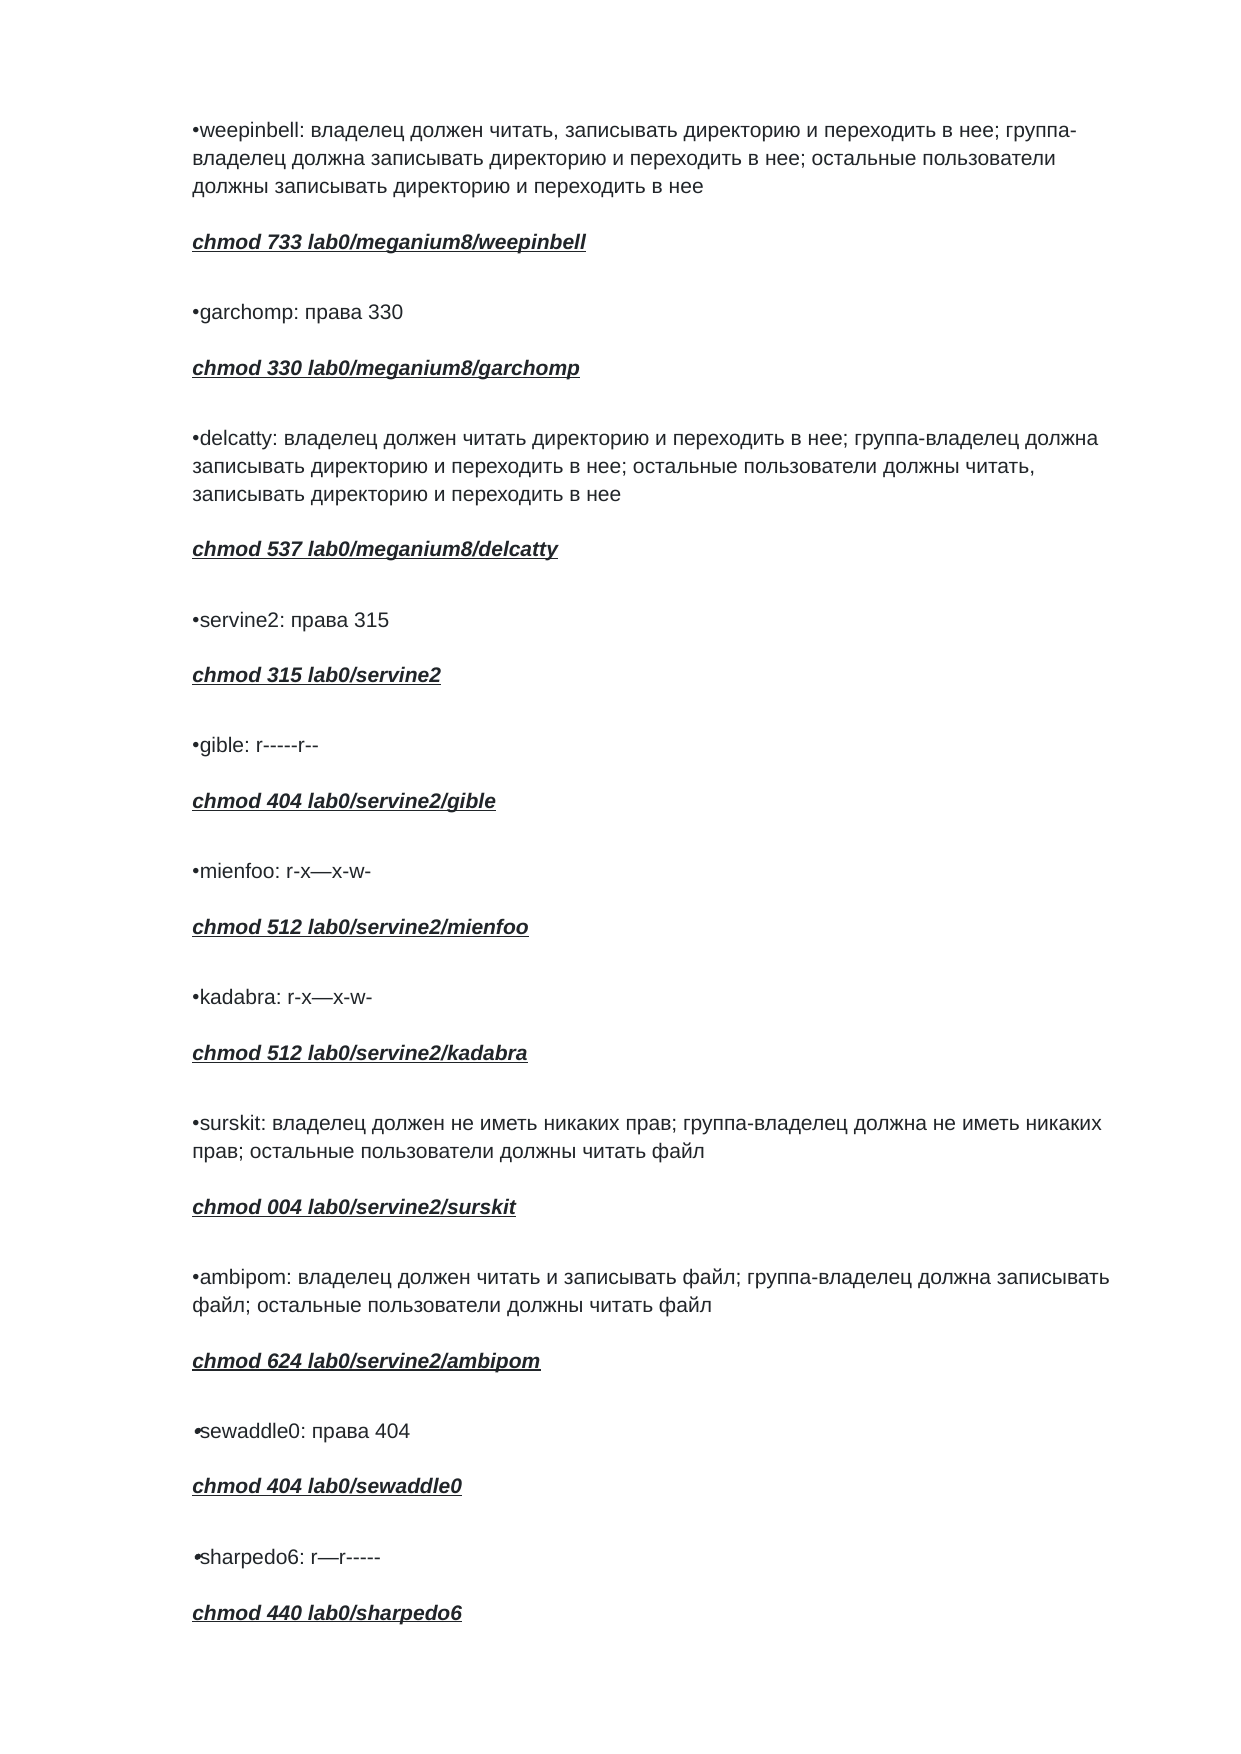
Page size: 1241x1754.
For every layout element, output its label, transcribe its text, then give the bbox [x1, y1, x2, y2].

list kadabra: r-x—x-w- chmod 512 lab0/servine2/kadabra [118, 985, 1122, 1093]
list sewaddle0: права 404 chmod 404 lab0/sewaddle0 [118, 1418, 1122, 1526]
list surskit: владелец должен не иметь никаких прав; группа-владелец должна не иметь никаких прав; остальные пользователи должны читать файл chmod 004 lab0/servine2/surskit [118, 1111, 1122, 1247]
list sharpedo6: r—r----- chmod 440 lab0/sharpedo6 [118, 1544, 1122, 1624]
list gible: r-----r-- chmod 404 lab0/servine2/gible [118, 733, 1122, 841]
list delcatty: владелец должен читать директорию и переходить в нее; группа-владелец должна записывать директорию и переходить в нее; остальные пользователи должны читать, записывать директорию и переходить в нее chmod 537 lab0/meganium8/delcatty [118, 426, 1122, 589]
list garchomp: права 330 chmod 330 lab0/meganium8/garchomp [118, 300, 1122, 407]
list mienfoo: r-x—x-w- chmod 512 lab0/servine2/mienfoo [118, 859, 1122, 967]
list ambipom: владелец должен читать и записывать файл; группа-владелец должна записывать файл; остальные пользователи должны читать файл chmod 624 lab0/servine2/ambipom [118, 1265, 1122, 1400]
list servine2: права 315 chmod 315 lab0/servine2 [118, 607, 1122, 715]
list weepinbell: владелец должен читать, записывать директорию и переходить в нее; группа-владелец должна записывать директорию и переходить в нее; остальные пользователи должны записывать директорию и переходить в нее chmod 733 lab0/meganium8/weepinbell [118, 118, 1122, 282]
